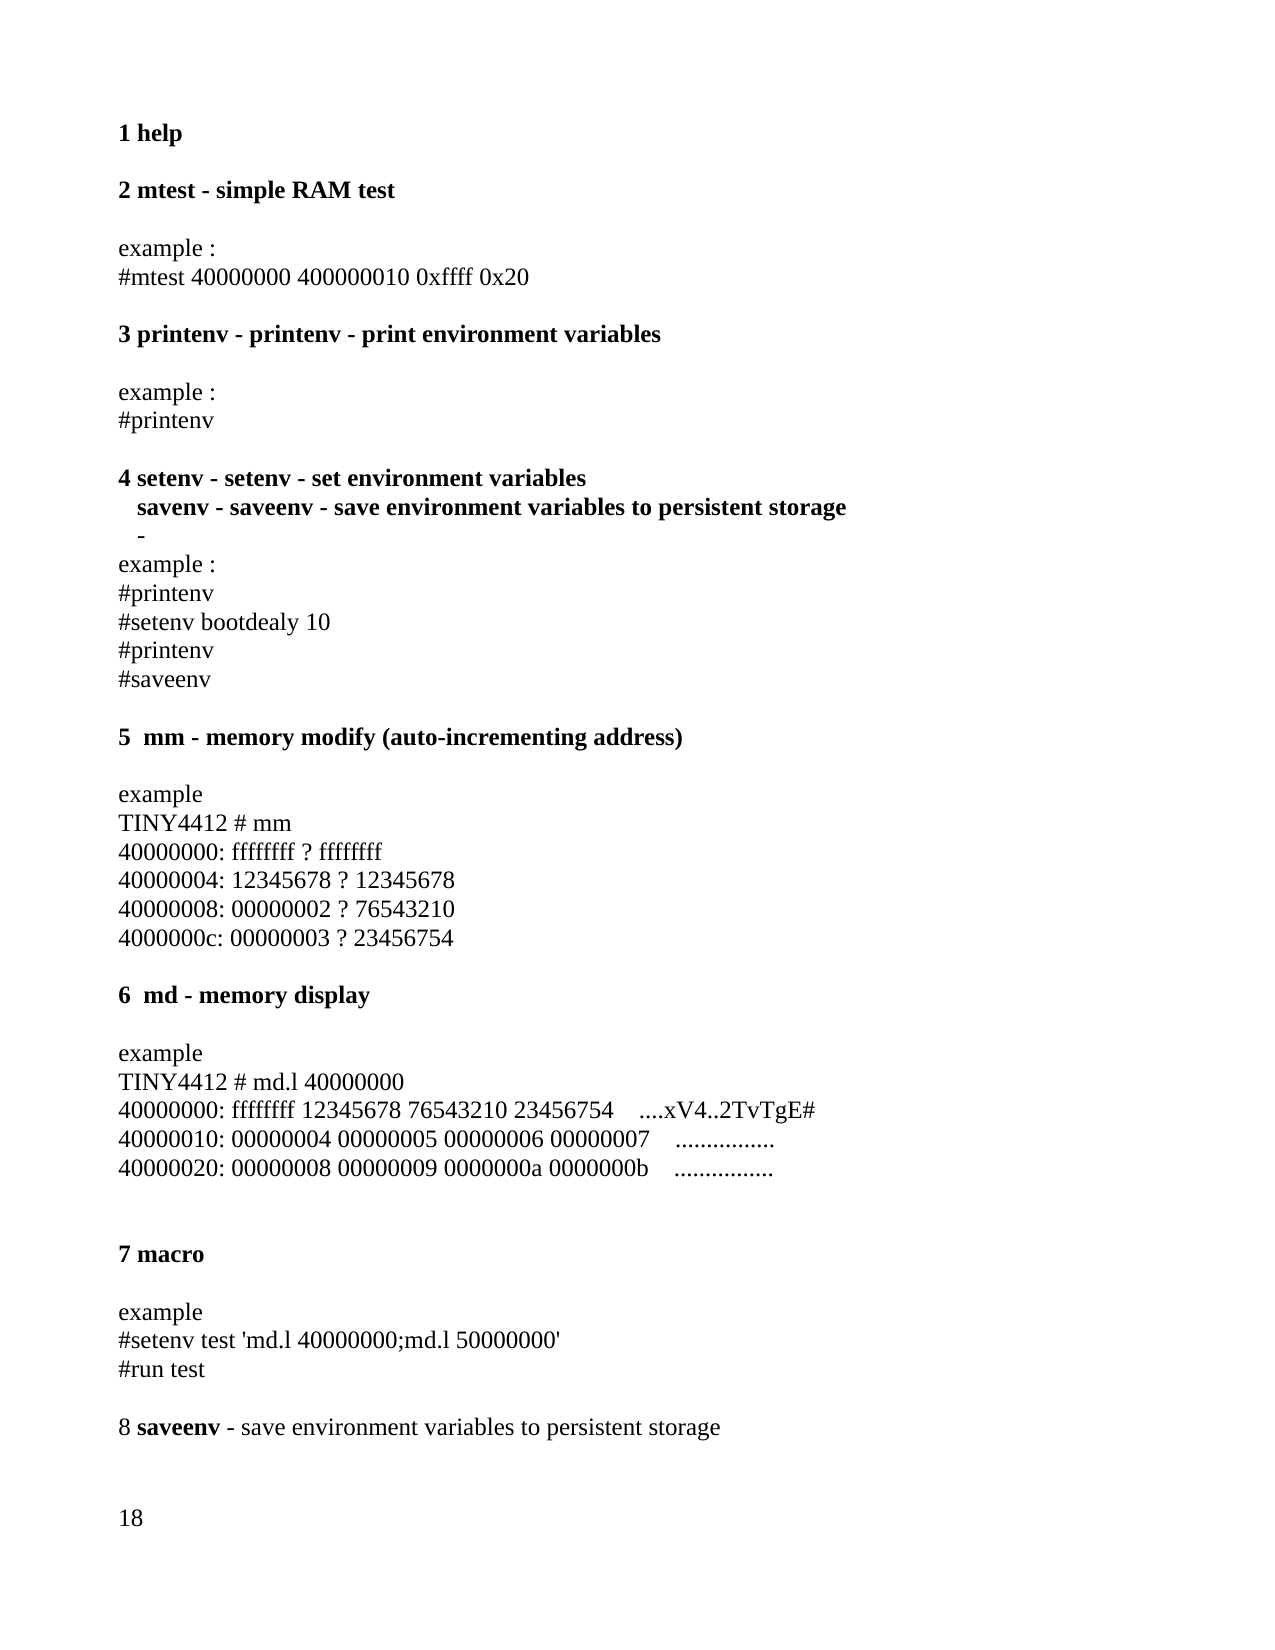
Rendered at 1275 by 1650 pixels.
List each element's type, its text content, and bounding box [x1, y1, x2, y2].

text 1 help [118, 118, 1157, 147]
text example : [118, 549, 1157, 578]
text example : [118, 233, 1157, 262]
text #setenv bootdealy 10 [118, 607, 1157, 636]
text TINY4412 # md.l 40000000 [118, 1067, 1157, 1096]
text 40000000: ffffffff 12345678 76543210 23456754 ....xV4..2TvTgE# [118, 1096, 1157, 1124]
text 40000008: 00000002 ? 76543210 [118, 894, 1157, 923]
text #printenv [118, 406, 1157, 434]
text 4 setenv - setenv - set environment variables [118, 463, 1157, 492]
text 3 printenv - printenv - print environment variables [118, 319, 1157, 348]
text #printenv [118, 636, 1157, 664]
text 40000020: 00000008 00000009 0000000a 0000000b ................ [118, 1153, 1157, 1182]
text 7 macro [118, 1239, 1157, 1268]
text 8 saveenv - save environment variables to persistent storage [118, 1412, 1157, 1441]
text #printenv [118, 578, 1157, 607]
text 6 md - memory display [118, 981, 1157, 1009]
text example : [118, 377, 1157, 406]
text 5 mm - memory modify (auto-incrementing address) [118, 722, 1157, 751]
text TINY4412 # mm [118, 808, 1157, 837]
text example [118, 1038, 1157, 1067]
text 40000000: ffffffff ? ffffffff [118, 837, 1157, 866]
text example [118, 779, 1157, 808]
text example [118, 1297, 1157, 1326]
text #run test [118, 1354, 1157, 1383]
text #saveenv [118, 664, 1157, 693]
text 2 mtest - simple RAM test [118, 176, 1157, 204]
text 40000010: 00000004 00000005 00000006 00000007 ................ [118, 1124, 1157, 1153]
text 4000000c: 00000003 ? 23456754 [118, 923, 1157, 952]
text #setenv test 'md.l 40000000;md.l 50000000' [118, 1326, 1157, 1354]
text 40000004: 12345678 ? 12345678 [118, 866, 1157, 894]
text savenv - saveenv - save environment variables to persistent storage [118, 492, 1157, 521]
text ­‑ [118, 521, 1157, 549]
text #mtest 40000000 400000010 0xffff 0x20 [118, 262, 1157, 291]
